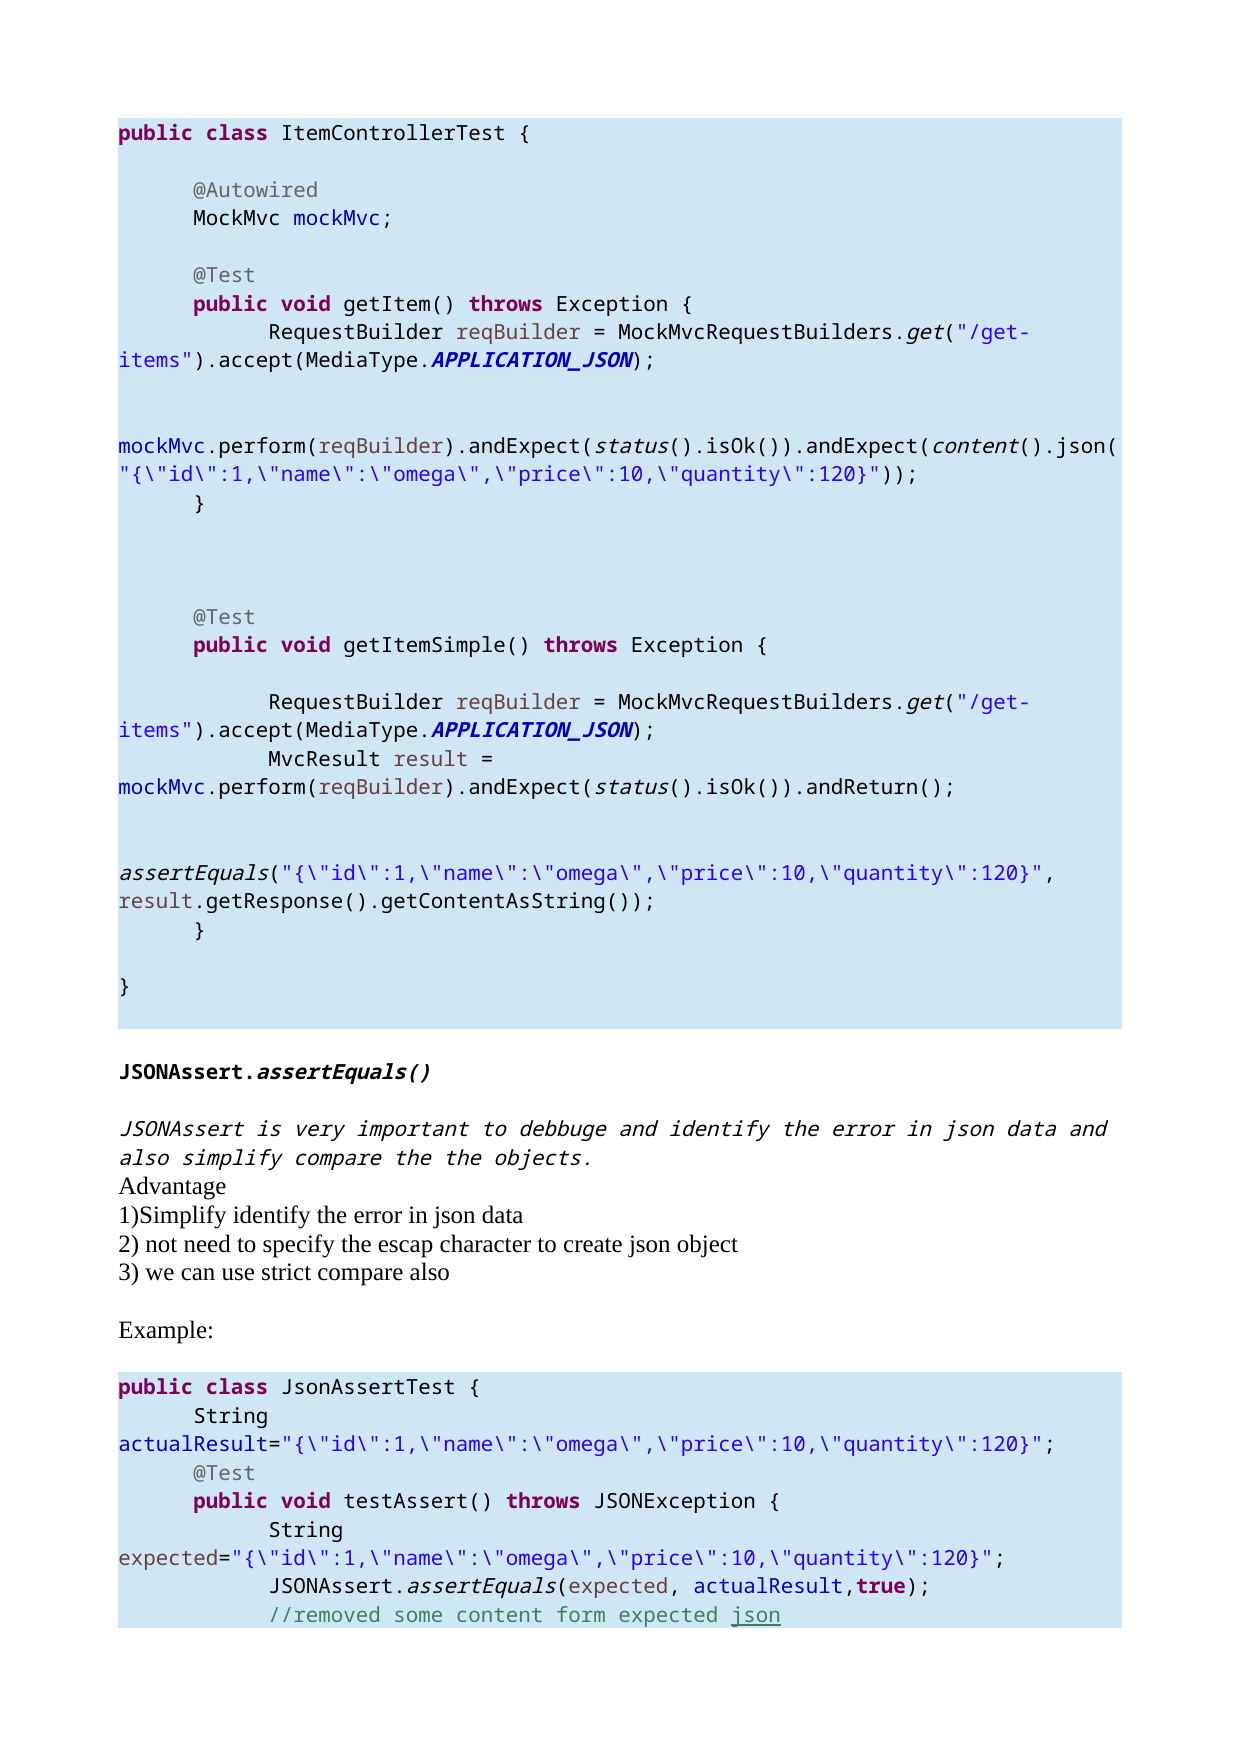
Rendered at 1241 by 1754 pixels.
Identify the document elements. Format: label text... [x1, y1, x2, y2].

text } [118, 488, 1122, 516]
text 3) we can use strict compare also [118, 1257, 1122, 1286]
text public void testAssert() throws JSONException { [118, 1486, 1122, 1515]
text JSONAssert.assertEquals(expected, actualResult,true); [118, 1572, 1122, 1600]
text public void getItemSimple() throws Exception { [118, 630, 1122, 659]
text @Autowired [118, 175, 1122, 203]
text MvcResult result = mockMvc.perform(reqBuilder).andExpect(status().isOk()).andReturn(); [118, 744, 1122, 801]
text public class JsonAssertTest { [118, 1372, 1122, 1401]
text String actualResult="{\"id\":1,\"name\":\"omega\",\"price\":10,\"quantity\":120}"; [118, 1401, 1122, 1458]
text } [118, 915, 1122, 943]
text public class ItemControllerTest { [118, 118, 1122, 147]
text //removed some content form expected json [118, 1600, 1122, 1628]
text JSONAssert is very important to debbuge and identify the error in json data and also simplify compare the the objects. [118, 1114, 1122, 1171]
text @Test [118, 602, 1122, 630]
text @Test [118, 1458, 1122, 1486]
text mockMvc.perform(reqBuilder).andExpect(status().isOk()).andExpect(content().json("{\"id\":1,\"name\":\"omega\",\"price\":10,\"quantity\":120}")); [118, 374, 1122, 488]
text String expected="{\"id\":1,\"name\":\"omega\",\"price\":10,\"quantity\":120}"; [118, 1515, 1122, 1572]
text JSONAssert.assertEquals() [118, 1057, 1122, 1086]
text Advantage [118, 1171, 1122, 1200]
text RequestBuilder reqBuilder = MockMvcRequestBuilders.get("/get-items").accept(MediaType.APPLICATION_JSON); [118, 317, 1122, 374]
text 1)Simplify identify the error in json data [118, 1200, 1122, 1229]
text 2) not need to specify the escap character to create json object [118, 1229, 1122, 1257]
text public void getItem() throws Exception { [118, 289, 1122, 317]
text Example: [118, 1315, 1122, 1344]
text assertEquals("{\"id\":1,\"name\":\"omega\",\"price\":10,\"quantity\":120}", result.getResponse().getContentAsString()); [118, 801, 1122, 915]
text @Test [118, 260, 1122, 289]
text MockMvc mockMvc; [118, 203, 1122, 232]
text RequestBuilder reqBuilder = MockMvcRequestBuilders.get("/get-items").accept(MediaType.APPLICATION_JSON); [118, 687, 1122, 744]
text } [118, 972, 1122, 1000]
